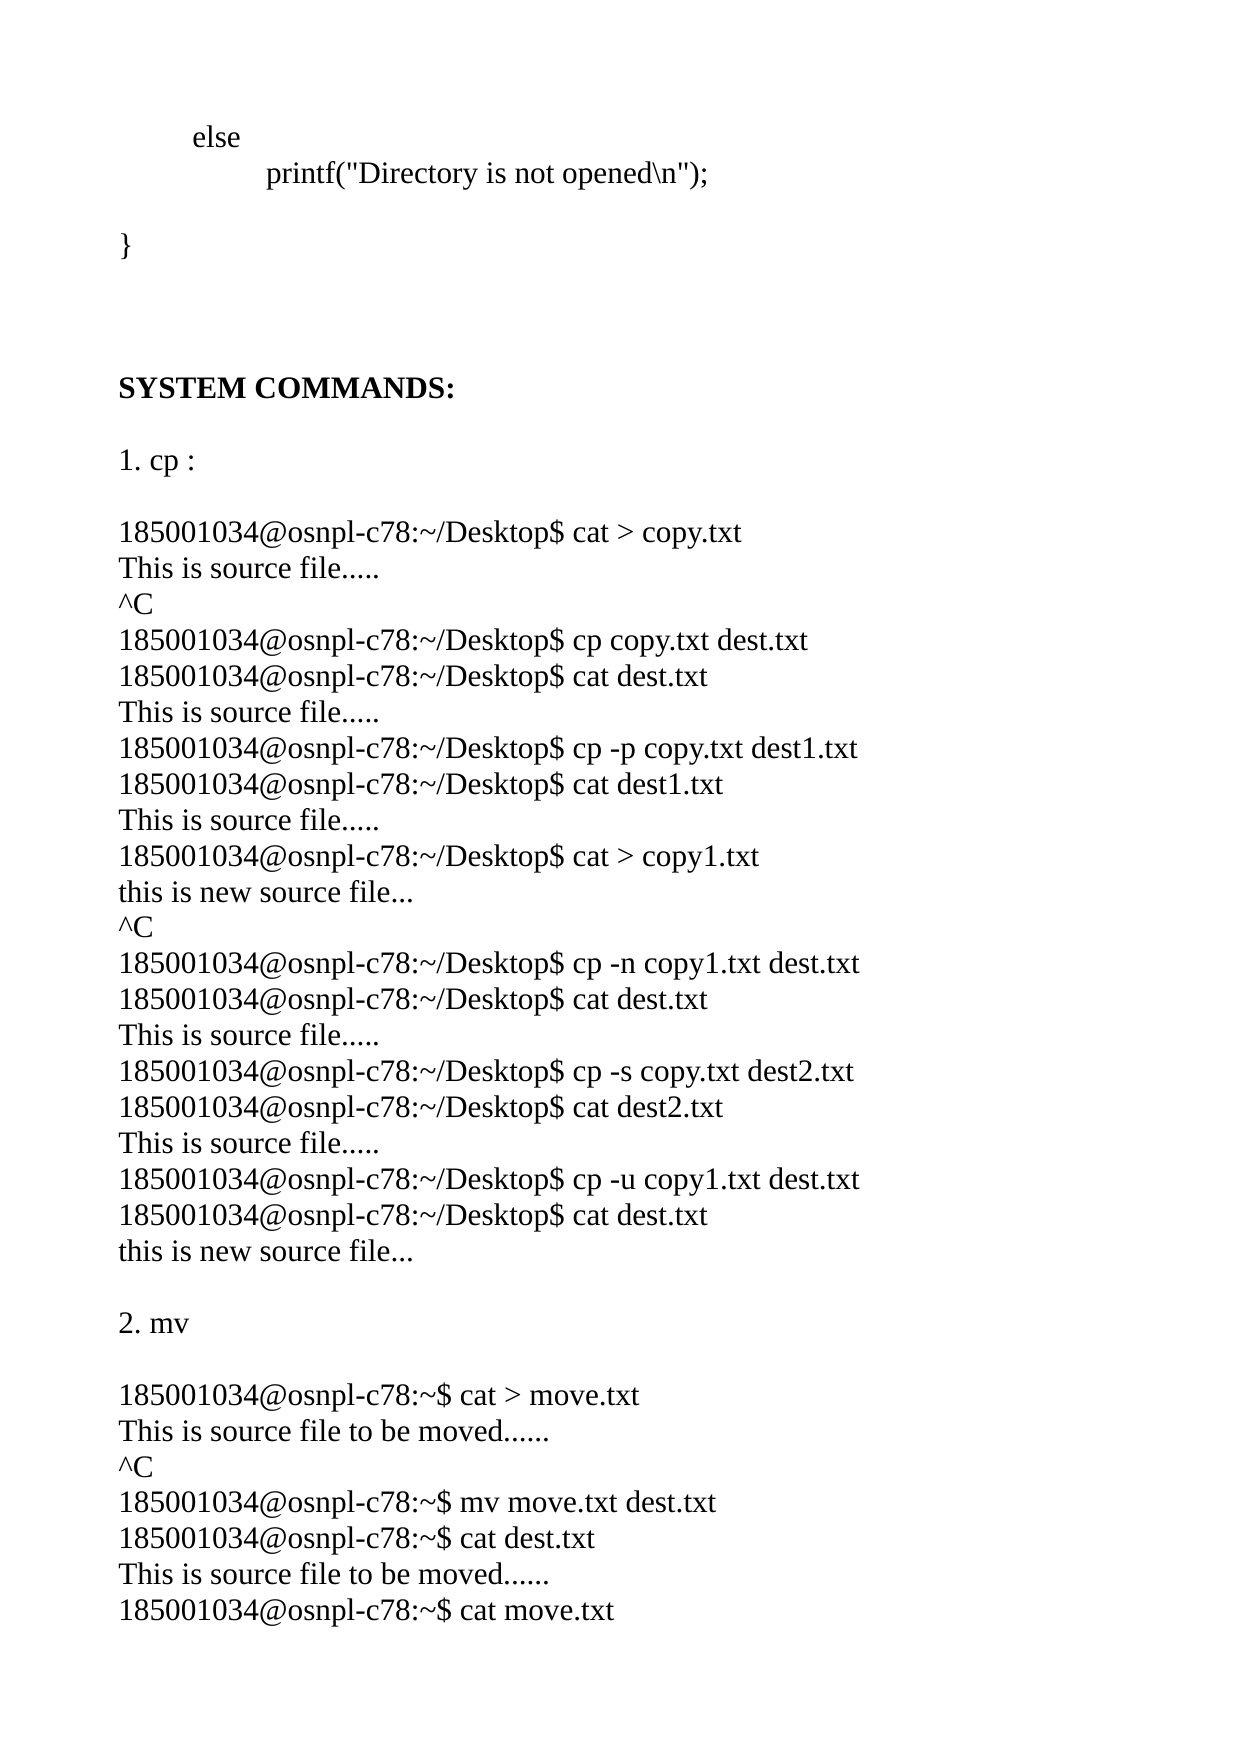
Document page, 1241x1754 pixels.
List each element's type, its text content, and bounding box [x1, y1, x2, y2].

text This is source file..... [118, 1124, 1122, 1160]
text 185001034@osnpl-c78:~$ cat move.txt [118, 1592, 1122, 1627]
text 185001034@osnpl-c78:~$ cat dest.txt [118, 1520, 1122, 1556]
text 2. mv [118, 1304, 1122, 1340]
text 185001034@osnpl-c78:~$ cat > move.txt [118, 1376, 1122, 1412]
text 185001034@osnpl-c78:~/Desktop$ cat dest.txt [118, 981, 1122, 1017]
text this is new source file... [118, 1232, 1122, 1268]
text ^C [118, 585, 1122, 621]
text 185001034@osnpl-c78:~/Desktop$ cat dest1.txt [118, 765, 1122, 801]
text SYSTEM COMMANDS: [118, 370, 1122, 406]
text This is source file to be moved...... [118, 1556, 1122, 1592]
text 185001034@osnpl-c78:~/Desktop$ cp -n copy1.txt dest.txt [118, 945, 1122, 981]
text This is source file..... [118, 801, 1122, 837]
text This is source file..... [118, 1017, 1122, 1052]
text 185001034@osnpl-c78:~/Desktop$ cat > copy1.txt [118, 837, 1122, 873]
text 185001034@osnpl-c78:~/Desktop$ cat dest2.txt [118, 1088, 1122, 1124]
text This is source file..... [118, 693, 1122, 729]
text 185001034@osnpl-c78:~/Desktop$ cp -p copy.txt dest1.txt [118, 729, 1122, 765]
text ^C [118, 909, 1122, 945]
text 185001034@osnpl-c78:~/Desktop$ cp -s copy.txt dest2.txt [118, 1052, 1122, 1088]
text } [118, 226, 1122, 262]
text 185001034@osnpl-c78:~/Desktop$ cat > copy.txt [118, 513, 1122, 549]
text This is source file..... [118, 549, 1122, 585]
text else [118, 118, 1122, 154]
text printf("Directory is not opened\n"); [118, 154, 1122, 190]
text 185001034@osnpl-c78:~/Desktop$ cp -u copy1.txt dest.txt [118, 1160, 1122, 1196]
text This is source file to be moved...... [118, 1412, 1122, 1448]
text 185001034@osnpl-c78:~/Desktop$ cp copy.txt dest.txt [118, 621, 1122, 657]
text ^C [118, 1448, 1122, 1484]
text this is new source file... [118, 873, 1122, 909]
text 185001034@osnpl-c78:~$ mv move.txt dest.txt [118, 1484, 1122, 1520]
text 185001034@osnpl-c78:~/Desktop$ cat dest.txt [118, 657, 1122, 693]
text 185001034@osnpl-c78:~/Desktop$ cat dest.txt [118, 1196, 1122, 1232]
text 1. cp : [118, 442, 1122, 477]
